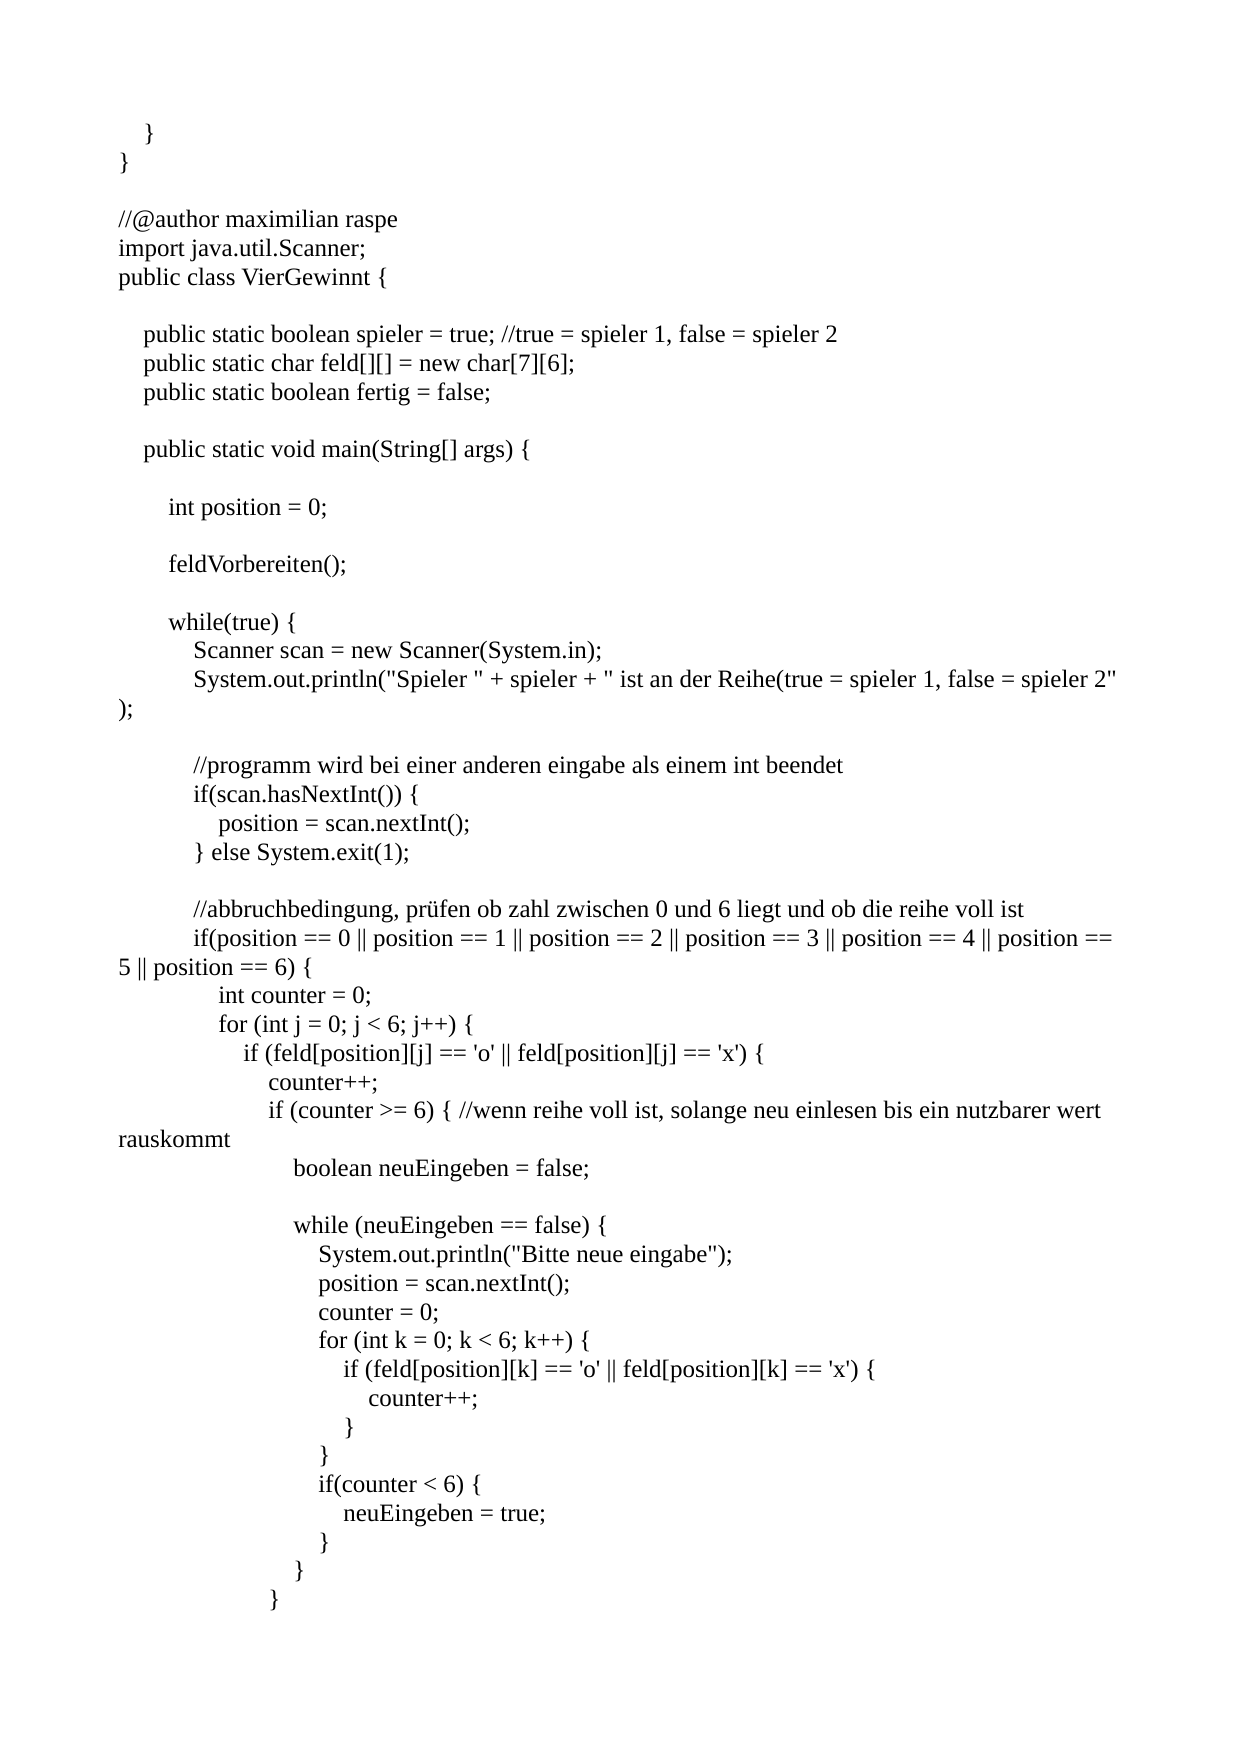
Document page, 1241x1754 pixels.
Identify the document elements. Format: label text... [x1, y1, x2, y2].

text public static char feld[][] = new char[7][6]; [118, 348, 1122, 377]
text Scanner scan = new Scanner(System.in); [118, 636, 1122, 664]
text for (int k = 0; k < 6; k++) { [118, 1326, 1122, 1354]
text counter++; [118, 1067, 1122, 1096]
text //programm wird bei einer anderen eingabe als einem int beendet [118, 751, 1122, 779]
text counter++; [118, 1383, 1122, 1412]
text } [118, 147, 1122, 176]
text //abbruchbedingung, prüfen ob zahl zwischen 0 und 6 liegt und ob die reihe voll ist [118, 894, 1122, 923]
text if (feld[position][k] == 'o' || feld[position][k] == 'x') { [118, 1354, 1122, 1383]
text } [118, 1412, 1122, 1441]
text feldVorbereiten(); [118, 549, 1122, 578]
text counter = 0; [118, 1297, 1122, 1326]
text System.out.println("Spieler " + spieler + " ist an der Reihe(true = spieler 1, false = spieler 2" ); [118, 664, 1122, 722]
text } [118, 1441, 1122, 1469]
text import java.util.Scanner; [118, 233, 1122, 262]
text position = scan.nextInt(); [118, 1268, 1122, 1297]
text while (neuEingeben == false) { [118, 1211, 1122, 1239]
text boolean neuEingeben = false; [118, 1153, 1122, 1182]
text if (feld[position][j] == 'o' || feld[position][j] == 'x') { [118, 1038, 1122, 1067]
text public static boolean spieler = true; //true = spieler 1, false = spieler 2 [118, 319, 1122, 348]
text if(position == 0 || position == 1 || position == 2 || position == 3 || position == 4 || position == 5 || position == 6) { [118, 923, 1122, 981]
text //@author maximilian raspe [118, 204, 1122, 233]
text int counter = 0; [118, 981, 1122, 1009]
text System.out.println("Bitte neue eingabe"); [118, 1239, 1122, 1268]
text } [118, 1584, 1122, 1613]
text if(scan.hasNextInt()) { [118, 779, 1122, 808]
text if(counter < 6) { [118, 1469, 1122, 1498]
text public class VierGewinnt { [118, 262, 1122, 291]
text public static void main(String[] args) { [118, 434, 1122, 463]
text while(true) { [118, 607, 1122, 636]
text if (counter >= 6) { //wenn reihe voll ist, solange neu einlesen bis ein nutzbarer wert rauskommt [118, 1096, 1122, 1153]
text } else System.exit(1); [118, 837, 1122, 866]
text position = scan.nextInt(); [118, 808, 1122, 837]
text } [118, 1556, 1122, 1584]
text neuEingeben = true; [118, 1498, 1122, 1527]
text for (int j = 0; j < 6; j++) { [118, 1009, 1122, 1038]
text int position = 0; [118, 492, 1122, 521]
text } [118, 118, 1122, 147]
text } [118, 1527, 1122, 1556]
text public static boolean fertig = false; [118, 377, 1122, 406]
